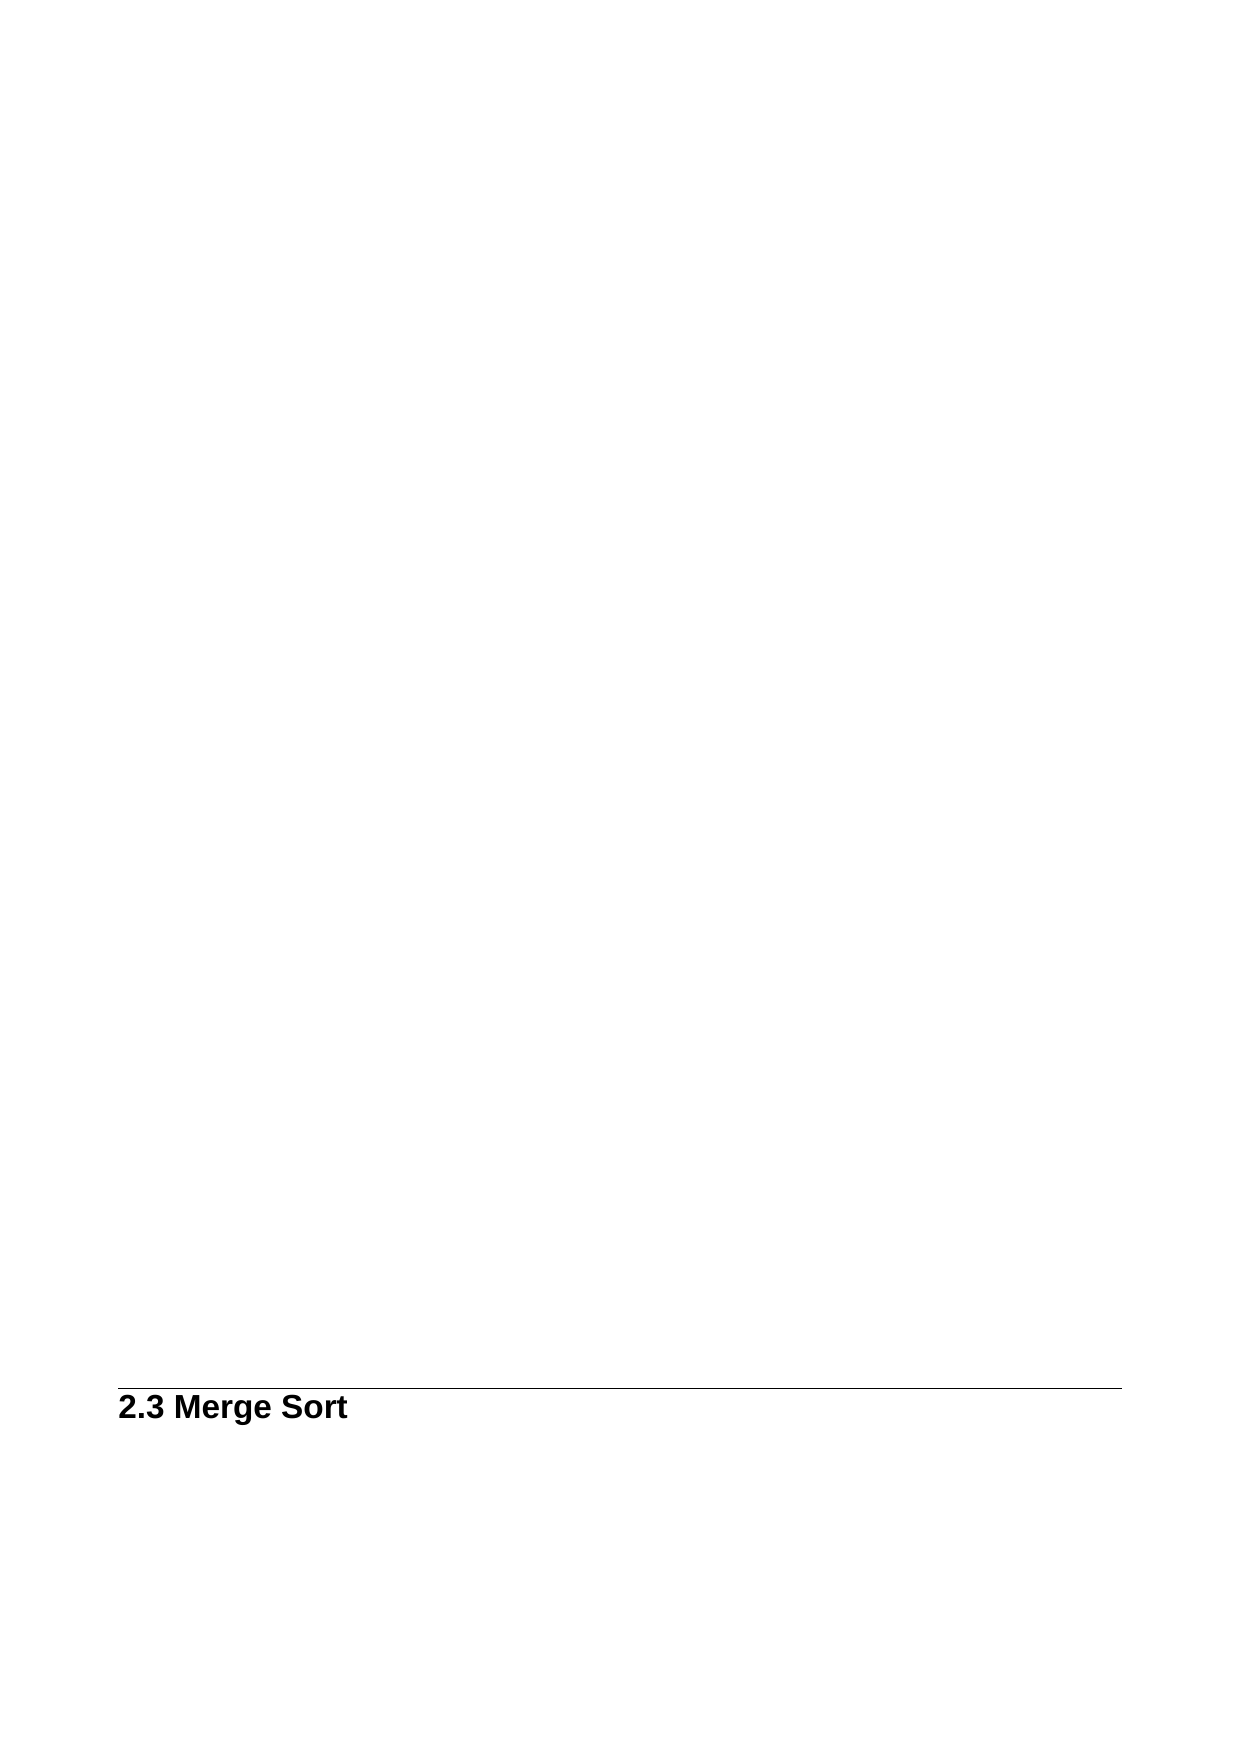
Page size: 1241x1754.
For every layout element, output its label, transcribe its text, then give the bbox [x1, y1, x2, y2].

text 2.3 Merge Sort [118, 1389, 1122, 1426]
